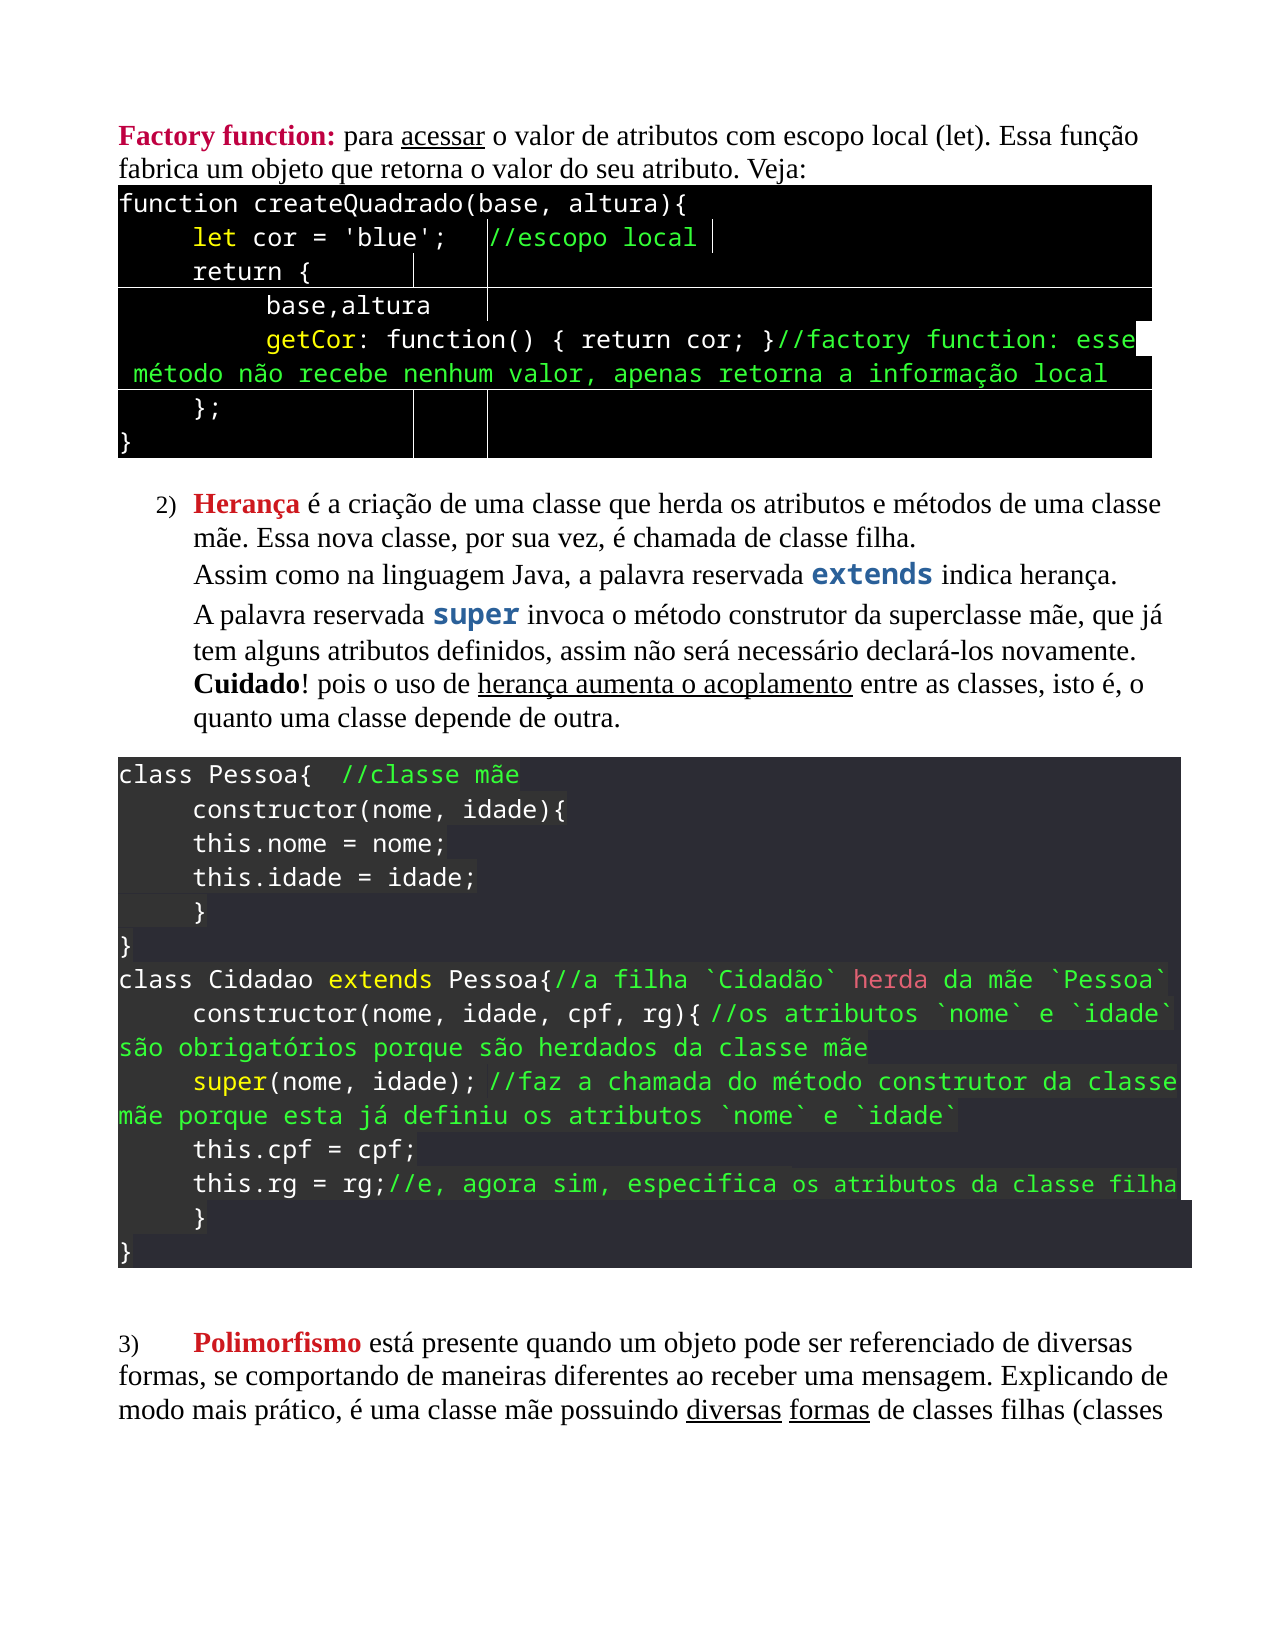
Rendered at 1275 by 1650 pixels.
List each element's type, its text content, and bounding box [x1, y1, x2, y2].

text Factory function: para acessar o valor de atributos com escopo local (let). Essa função fabrica um objeto que retorna o valor do seu atributo. Veja: [118, 118, 1181, 185]
text this.cpf = cpf; [118, 1132, 1181, 1166]
text let cor = 'blue'; //escopo local [118, 219, 1228, 253]
text } [118, 424, 1234, 486]
text } [118, 1200, 1192, 1234]
text constructor(nome, idade, cpf, rg){ //os atributos `nome` e `idade` são obrigatórios porque são herdados da classe mãe [118, 996, 1181, 1064]
text } [118, 893, 1181, 927]
text método não recebe nenhum valor, apenas retorna a informação local [118, 356, 1240, 389]
text constructor(nome, idade){ [118, 791, 1181, 825]
text class Cidadao extends Pessoa{//a filha `Cidadão` herda da mãe `Pessoa` [118, 962, 1181, 996]
text this.rg = rg;//e, agora sim, especifica os atributos da classe filha [118, 1166, 1181, 1200]
text this.nome = nome; [118, 825, 1181, 859]
text getCor: function() { return cor; }//factory function: esse [118, 321, 1240, 356]
text } [118, 927, 1181, 962]
list Herança é a criação de uma classe que herda os atributos e métodos de uma classe mãe. Essa nova classe, por sua vez, é chamada de classe filha. Assim como na linguagem Java, a palavra reservada extends indica herança. A palavra reservada super invoca o método construtor da superclasse mãe, que já tem alguns atributos definidos, assim não será necessário declará-los novamente. Cuidado! pois o uso de herança aumenta o acoplamento entre as classes, isto é, o quanto uma classe depende de outra. [156, 486, 1181, 733]
text this.idade = idade; [118, 859, 1181, 893]
text super(nome, idade); //faz a chamada do método construtor da classe mãe porque esta já definiu os atributos `nome` e `idade` [118, 1064, 1181, 1132]
text return { [118, 253, 1181, 287]
text base,altura [118, 287, 1228, 321]
text class Pessoa{ //classe mãe [118, 757, 1181, 791]
text function createQuadrado(base, altura){ [118, 185, 1234, 219]
text }; [118, 389, 1181, 424]
text } [118, 1234, 1192, 1268]
list Polimorfismo está presente quando um objeto pode ser referenciado de diversas formas, se comportando de maneiras diferentes ao receber uma mensagem. Explicando de modo mais prático, é uma classe mãe possuindo diversas formas de classes filhas (classes irmãs). Seu objetivo é diminuir o acoplamento entre as classes evitando, assim, que novos códigos resultem em modificações em inúmeros lugares. [118, 1325, 1181, 1425]
